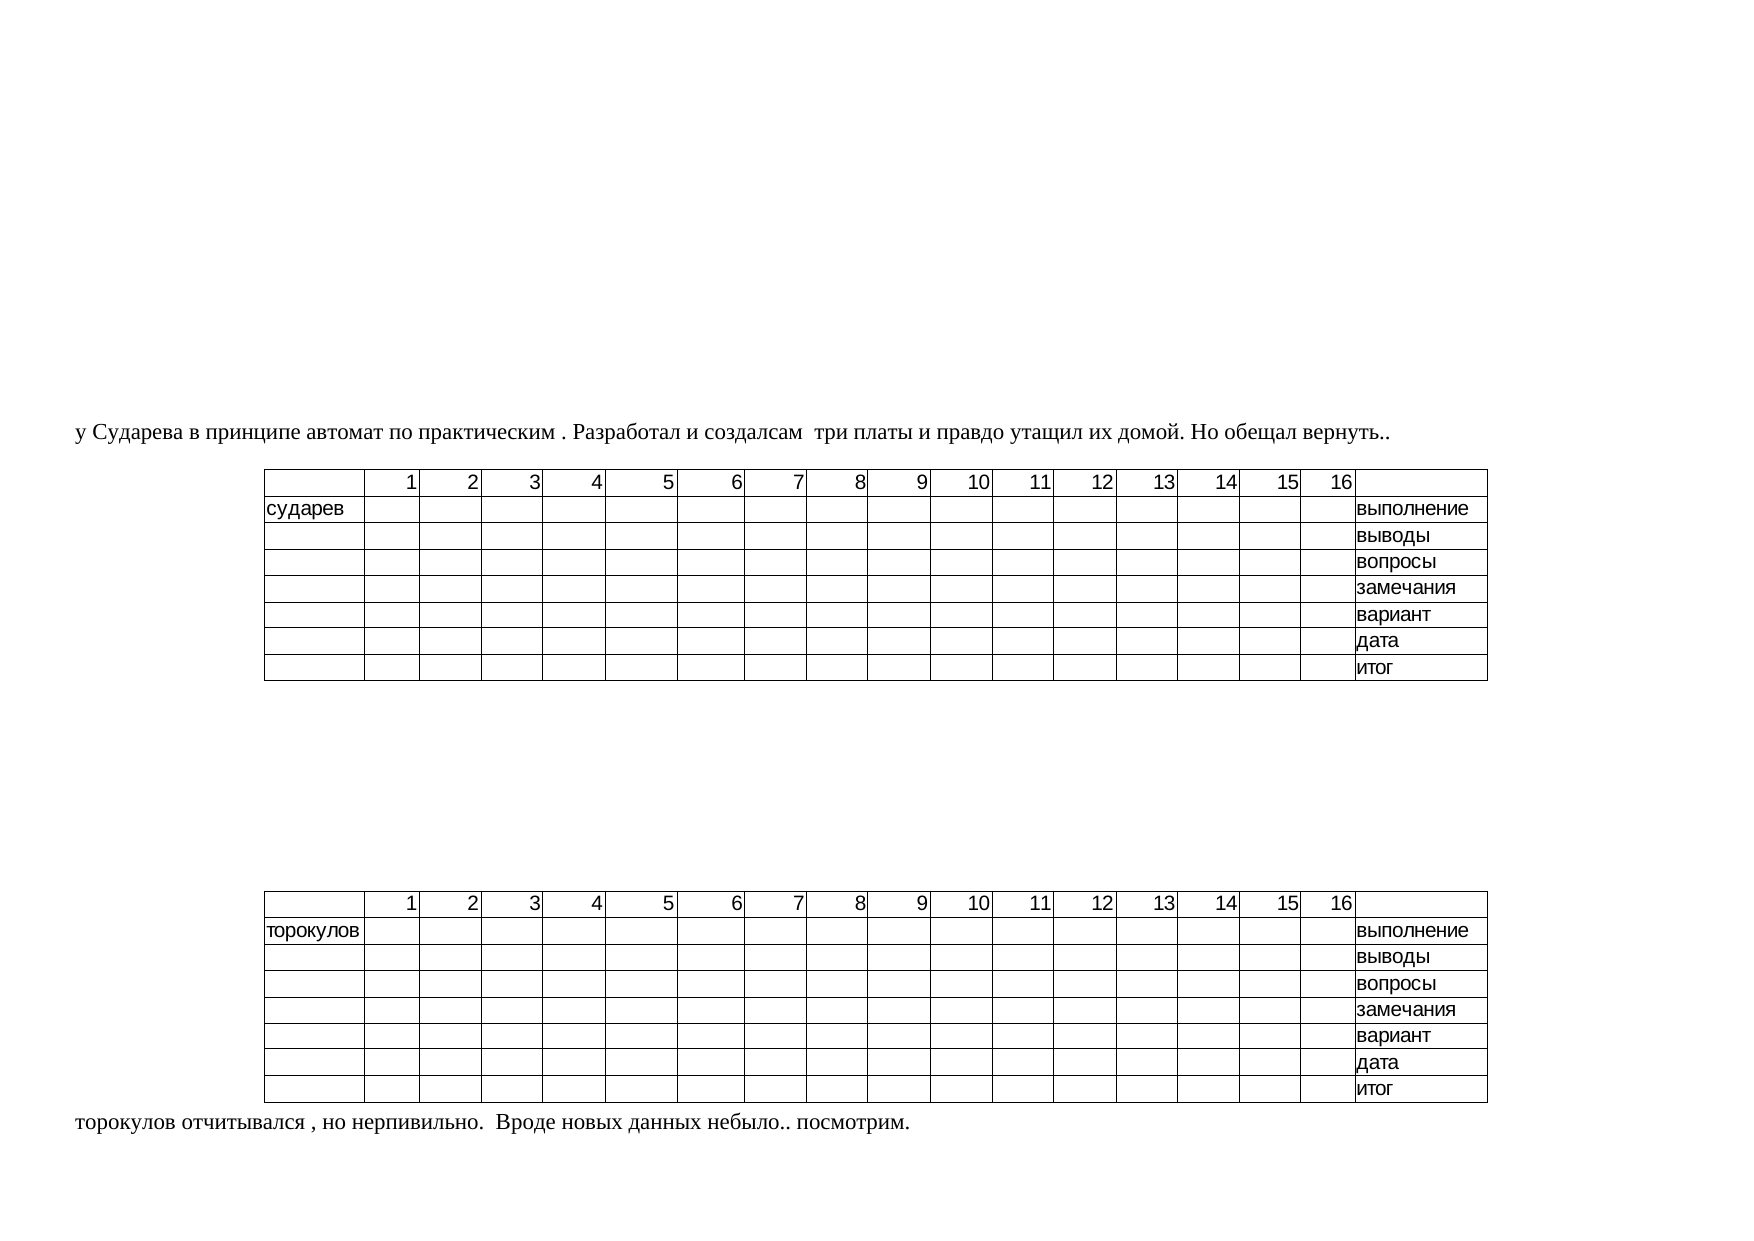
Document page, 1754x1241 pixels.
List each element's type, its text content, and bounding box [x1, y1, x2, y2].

text у Сударева в принципе автомат по практическим . Разработал и создалсам три платы и правдо утащил их домой. Но обещал вернуть.. [75, 418, 1679, 445]
text торокулов отчитывался , но нерпивильно. Вроде новых данных небыло.. посмотрим. [75, 891, 1679, 1134]
